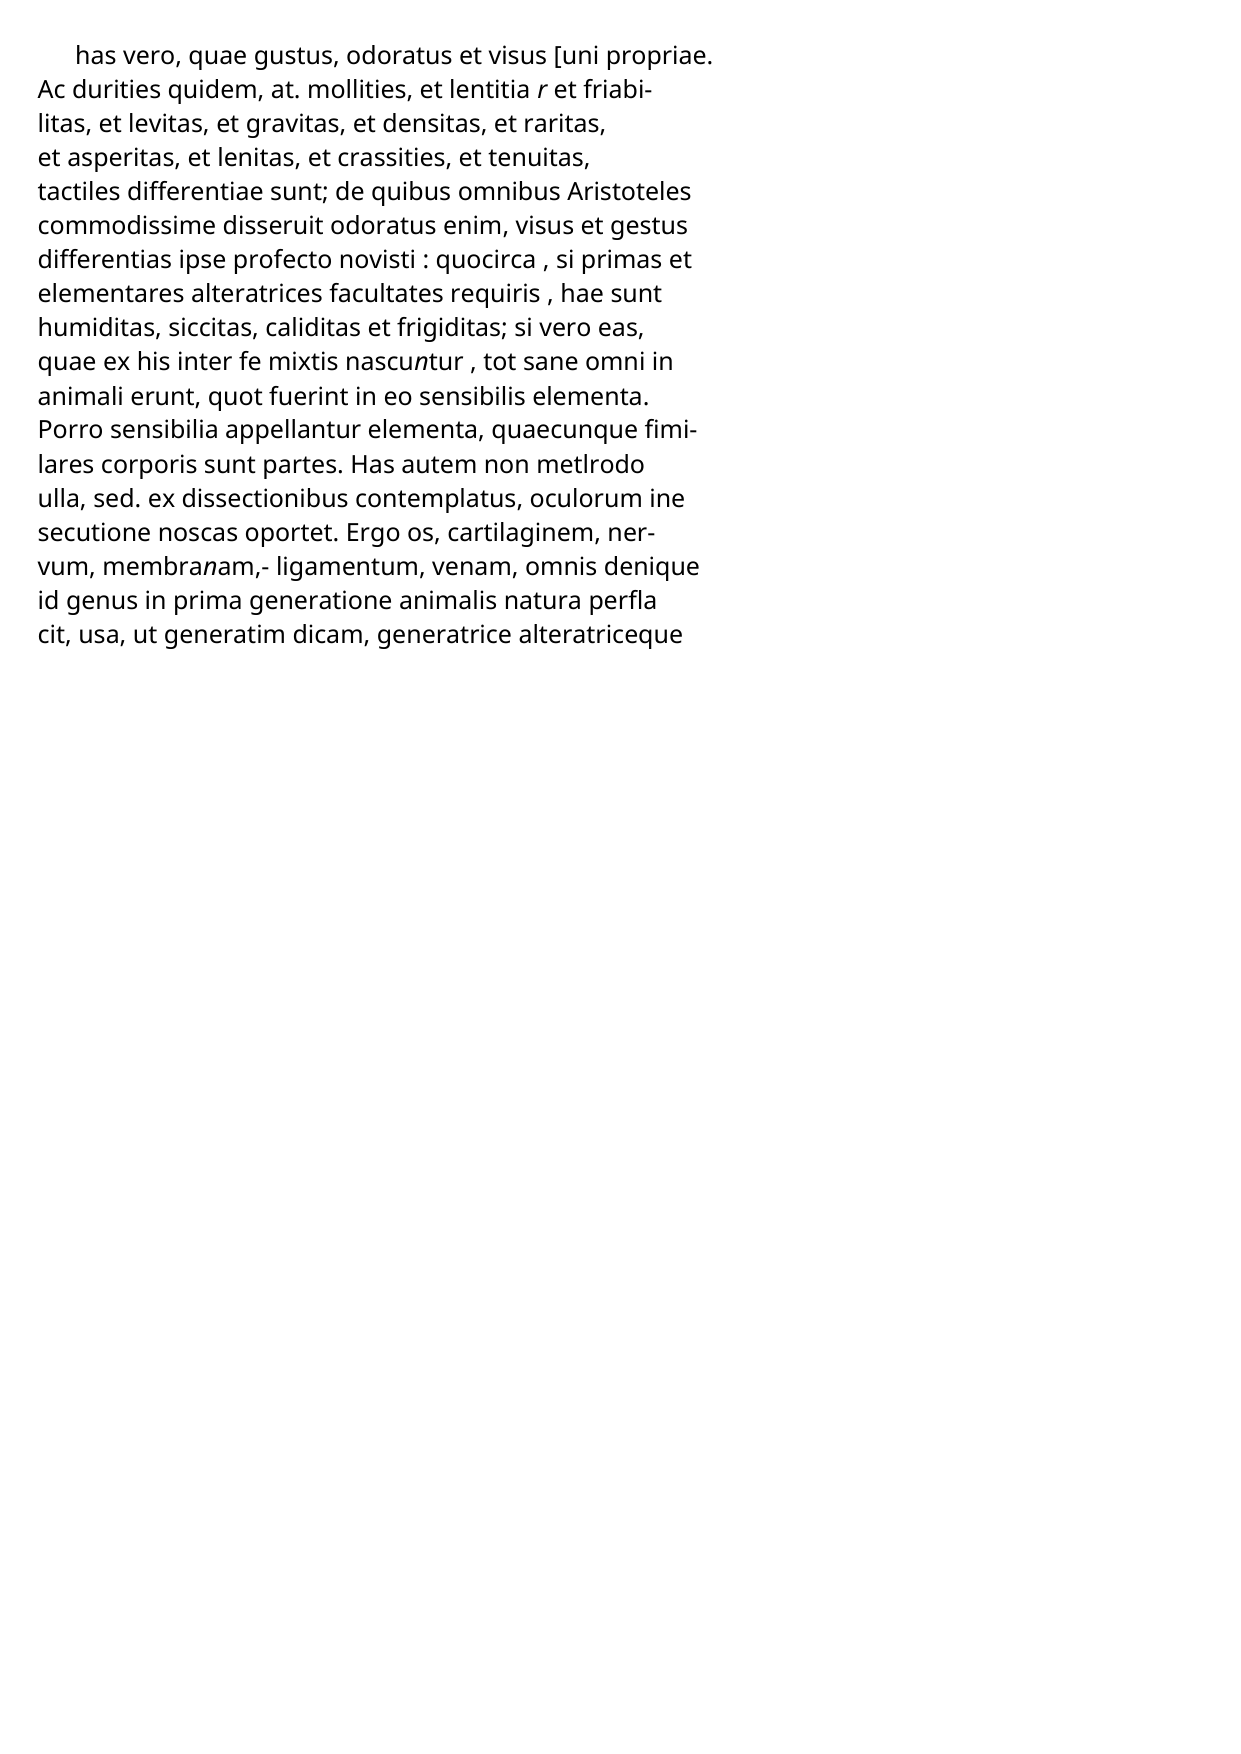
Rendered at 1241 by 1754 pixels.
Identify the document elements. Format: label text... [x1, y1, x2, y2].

text has vero, quae gustus, odoratus et visus [uni propriae. Ac durities quidem, at. mollities, et lentitia r et friabi- litas, et levitas, et gravitas, et densitas, et raritas, et asperitas, et lenitas, et crassities, et tenuitas, tactiles differentiae sunt; de quibus omnibus Aristoteles commodissime disseruit odoratus enim, visus et gestus differentias ipse profecto novisti : quocirca , si primas et elementares alteratrices facultates requiris , hae sunt humiditas, siccitas, caliditas et frigiditas; si vero eas, quae ex his inter fe mixtis nascuntur , tot sane omni in animali erunt, quot fuerint in eo sensibilis elementa. Porro sensibilia appellantur elementa, quaecunque fimi- lares corporis sunt partes. Has autem non metlrodo ulla, sed. ex dissectionibus contemplatus, oculorum ine secutione noscas oportet. Ergo os, cartilaginem, ner- vum, membranam,- ligamentum, venam, omnis denique id genus in prima generatione animalis natura perfla cit, usa, ut generatim dicam, generatrice alteratriceque [37, 37, 1203, 651]
